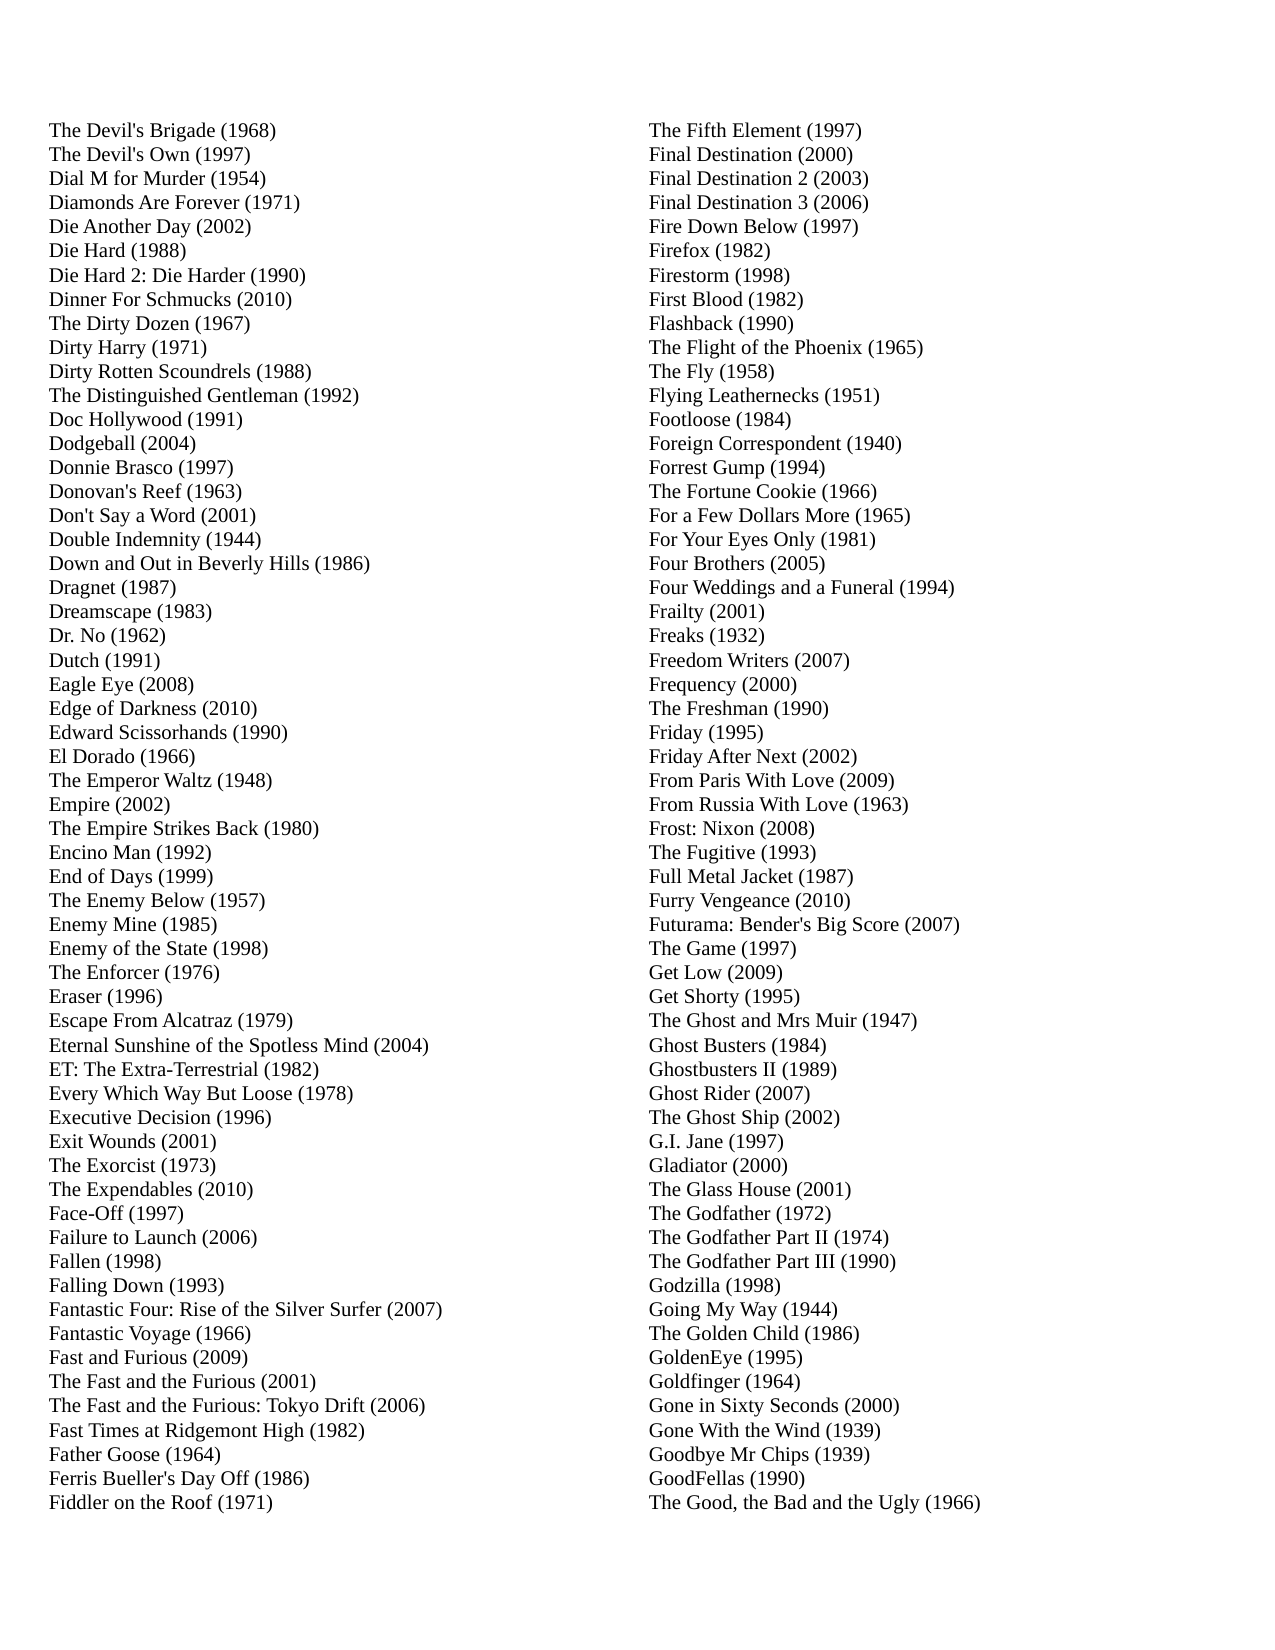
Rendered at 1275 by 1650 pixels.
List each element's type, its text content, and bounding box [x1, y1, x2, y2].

text Gone in Sixty Seconds (2000) [648, 1393, 1248, 1417]
text Dodgeball (2004) [48, 431, 648, 455]
text Foreign Correspondent (1940) [648, 431, 1248, 455]
text Friday (1995) [648, 720, 1248, 744]
text Flashback (1990) [648, 311, 1248, 335]
text The Godfather Part III (1990) [648, 1249, 1248, 1273]
text Freaks (1932) [648, 623, 1248, 647]
text Encino Man (1992) [48, 840, 648, 864]
text Fantastic Four: Rise of the Silver Surfer (2007) [48, 1297, 648, 1321]
text Die Hard 2: Die Harder (1990) [48, 262, 648, 287]
text The Emperor Waltz (1948) [48, 768, 648, 792]
text Full Metal Jacket (1987) [648, 864, 1248, 888]
text Ghost Busters (1984) [648, 1032, 1248, 1057]
text The Glass House (2001) [648, 1177, 1248, 1201]
text Doc Hollywood (1991) [48, 407, 648, 431]
text Dreamscape (1983) [48, 599, 648, 623]
text The Good, the Bad and the Ugly (1966) [648, 1490, 1248, 1514]
text The Empire Strikes Back (1980) [48, 816, 648, 840]
text The Devil's Brigade (1968) [48, 118, 648, 142]
text Eraser (1996) [48, 984, 648, 1008]
text The Devil's Own (1997) [48, 142, 648, 166]
text Four Brothers (2005) [648, 551, 1248, 575]
text Empire (2002) [48, 792, 648, 816]
text Fiddler on the Roof (1971) [48, 1490, 648, 1514]
text The Exorcist (1973) [48, 1153, 648, 1177]
text Fire Down Below (1997) [648, 214, 1248, 238]
text Executive Decision (1996) [48, 1105, 648, 1129]
text Fast and Furious (2009) [48, 1345, 648, 1369]
text The Game (1997) [648, 936, 1248, 960]
text Face-Off (1997) [48, 1201, 648, 1225]
text Friday After Next (2002) [648, 744, 1248, 768]
text Freedom Writers (2007) [648, 647, 1248, 672]
text Final Destination 3 (2006) [648, 190, 1248, 214]
text The Distinguished Gentleman (1992) [48, 383, 648, 407]
text Dirty Rotten Scoundrels (1988) [48, 359, 648, 383]
text For Your Eyes Only (1981) [648, 527, 1248, 551]
text Ferris Bueller's Day Off (1986) [48, 1466, 648, 1490]
text Edge of Darkness (2010) [48, 696, 648, 720]
text Every Which Way But Loose (1978) [48, 1081, 648, 1105]
text First Blood (1982) [648, 287, 1248, 311]
text The Golden Child (1986) [648, 1321, 1248, 1345]
text Fast Times at Ridgemont High (1982) [48, 1417, 648, 1442]
text Father Goose (1964) [48, 1442, 648, 1466]
text The Fast and the Furious: Tokyo Drift (2006) [48, 1393, 648, 1417]
text El Dorado (1966) [48, 744, 648, 768]
text Enemy Mine (1985) [48, 912, 648, 936]
text Firefox (1982) [648, 238, 1248, 262]
text Flying Leathernecks (1951) [648, 383, 1248, 407]
text Final Destination 2 (2003) [648, 166, 1248, 190]
text Eagle Eye (2008) [48, 672, 648, 696]
text Futurama: Bender's Big Score (2007) [648, 912, 1248, 936]
text Get Shorty (1995) [648, 984, 1248, 1008]
text Dragnet (1987) [48, 575, 648, 599]
text Falling Down (1993) [48, 1273, 648, 1297]
text Four Weddings and a Funeral (1994) [648, 575, 1248, 599]
text The Fast and the Furious (2001) [48, 1369, 648, 1393]
text Forrest Gump (1994) [648, 455, 1248, 479]
text From Russia With Love (1963) [648, 792, 1248, 816]
text GoodFellas (1990) [648, 1466, 1248, 1490]
text Final Destination (2000) [648, 142, 1248, 166]
text The Flight of the Phoenix (1965) [648, 335, 1248, 359]
text From Paris With Love (2009) [648, 768, 1248, 792]
text Going My Way (1944) [648, 1297, 1248, 1321]
text Dr. No (1962) [48, 623, 648, 647]
text The Expendables (2010) [48, 1177, 648, 1201]
text Donnie Brasco (1997) [48, 455, 648, 479]
text Failure to Launch (2006) [48, 1225, 648, 1249]
text The Enforcer (1976) [48, 960, 648, 984]
text Fallen (1998) [48, 1249, 648, 1273]
text End of Days (1999) [48, 864, 648, 888]
text Dinner For Schmucks (2010) [48, 287, 648, 311]
text GoldenEye (1995) [648, 1345, 1248, 1369]
text Frost: Nixon (2008) [648, 816, 1248, 840]
text Firestorm (1998) [648, 262, 1248, 287]
text Donovan's Reef (1963) [48, 479, 648, 503]
text The Godfather Part II (1974) [648, 1225, 1248, 1249]
text Dutch (1991) [48, 647, 648, 672]
text Footloose (1984) [648, 407, 1248, 431]
text Goldfinger (1964) [648, 1369, 1248, 1393]
text Double Indemnity (1944) [48, 527, 648, 551]
text The Enemy Below (1957) [48, 888, 648, 912]
text The Godfather (1972) [648, 1201, 1248, 1225]
text Eternal Sunshine of the Spotless Mind (2004) [48, 1032, 648, 1057]
text Godzilla (1998) [648, 1273, 1248, 1297]
text Dirty Harry (1971) [48, 335, 648, 359]
text Gone With the Wind (1939) [648, 1417, 1248, 1442]
text Enemy of the State (1998) [48, 936, 648, 960]
text Edward Scissorhands (1990) [48, 720, 648, 744]
text Exit Wounds (2001) [48, 1129, 648, 1153]
text Gladiator (2000) [648, 1153, 1248, 1177]
text Get Low (2009) [648, 960, 1248, 984]
text Die Another Day (2002) [48, 214, 648, 238]
text Die Hard (1988) [48, 238, 648, 262]
text Don't Say a Word (2001) [48, 503, 648, 527]
text Goodbye Mr Chips (1939) [648, 1442, 1248, 1466]
text The Freshman (1990) [648, 696, 1248, 720]
text ET: The Extra-Terrestrial (1982) [48, 1057, 648, 1081]
text Dial M for Murder (1954) [48, 166, 648, 190]
text The Dirty Dozen (1967) [48, 311, 648, 335]
text Diamonds Are Forever (1971) [48, 190, 648, 214]
text Ghostbusters II (1989) [648, 1057, 1248, 1081]
text G.I. Jane (1997) [648, 1129, 1248, 1153]
text Furry Vengeance (2010) [648, 888, 1248, 912]
text The Ghost Ship (2002) [648, 1105, 1248, 1129]
text Ghost Rider (2007) [648, 1081, 1248, 1105]
text The Fugitive (1993) [648, 840, 1248, 864]
text Frequency (2000) [648, 672, 1248, 696]
text The Fifth Element (1997) [648, 118, 1248, 142]
text The Fortune Cookie (1966) [648, 479, 1248, 503]
text The Fly (1958) [648, 359, 1248, 383]
text Down and Out in Beverly Hills (1986) [48, 551, 648, 575]
text Frailty (2001) [648, 599, 1248, 623]
text For a Few Dollars More (1965) [648, 503, 1248, 527]
text The Ghost and Mrs Muir (1947) [648, 1008, 1248, 1032]
text Fantastic Voyage (1966) [48, 1321, 648, 1345]
text Escape From Alcatraz (1979) [48, 1008, 648, 1032]
